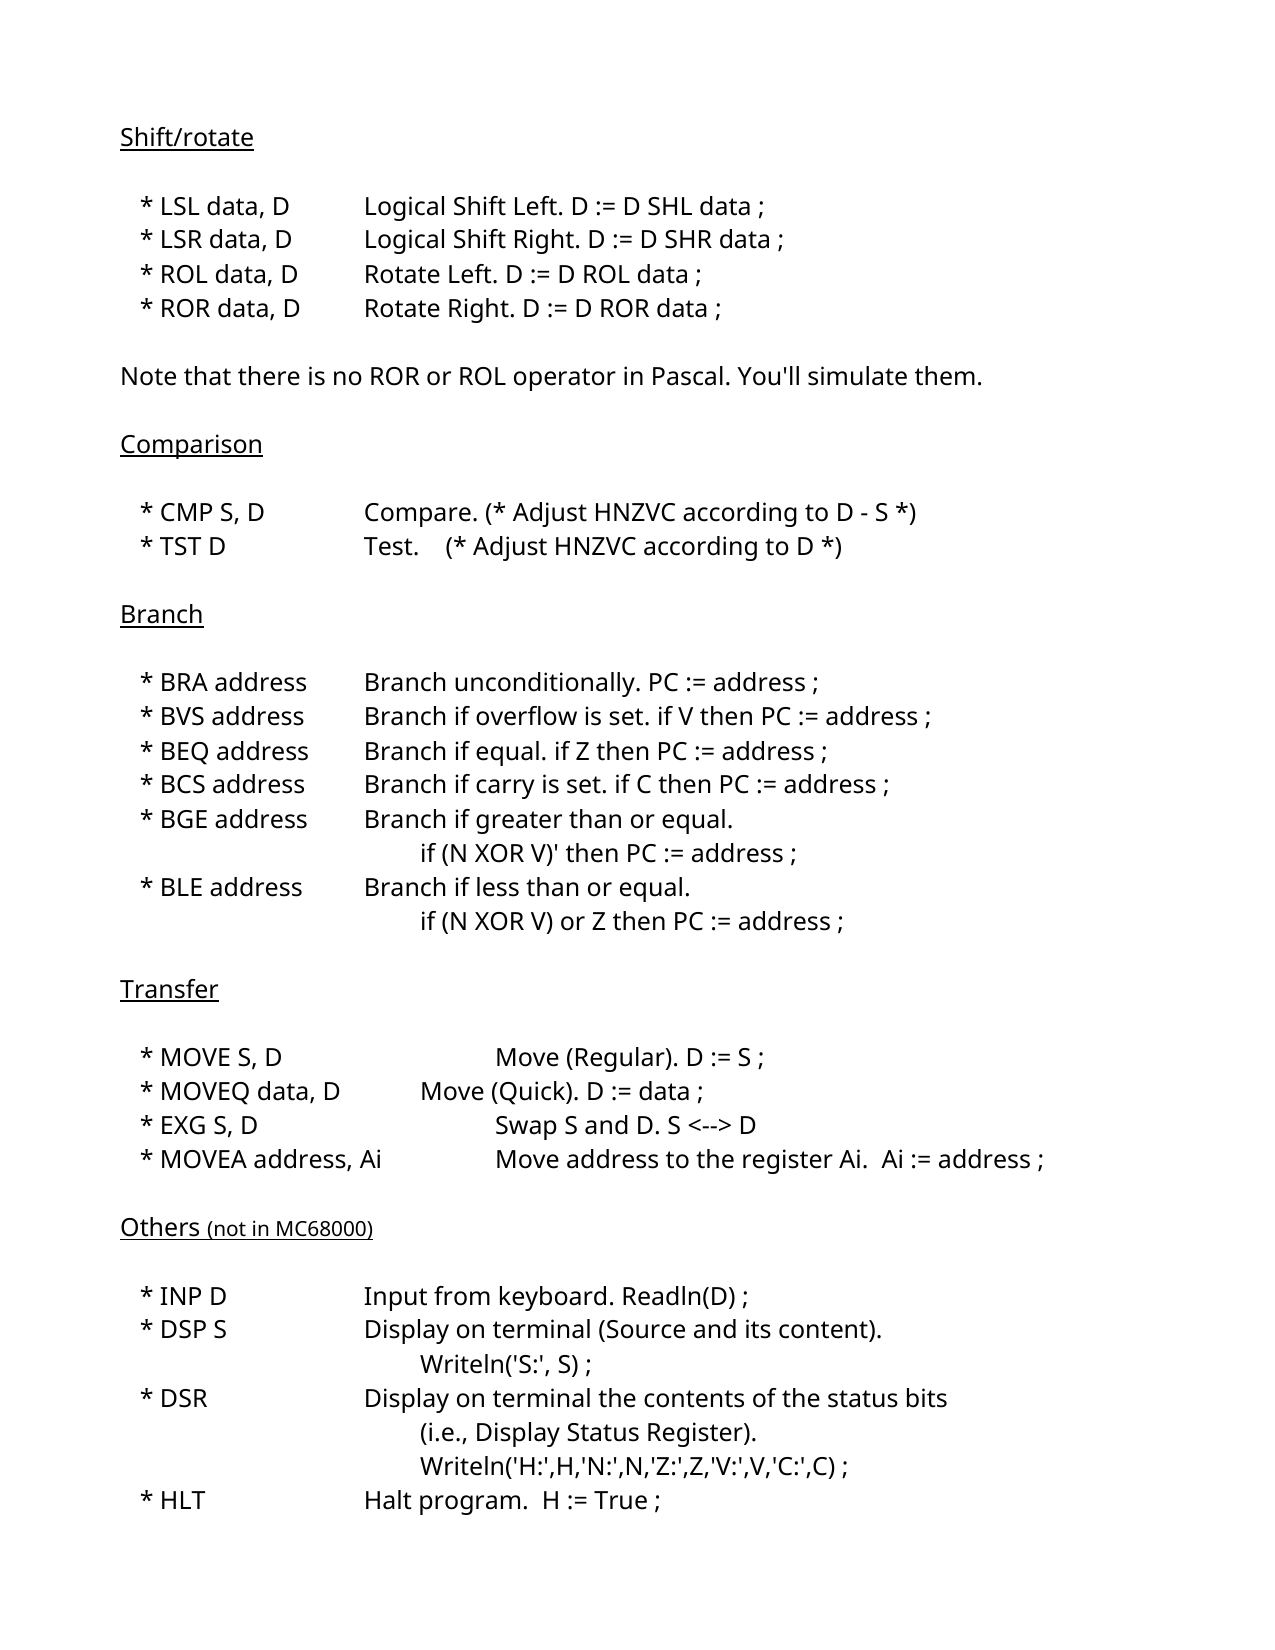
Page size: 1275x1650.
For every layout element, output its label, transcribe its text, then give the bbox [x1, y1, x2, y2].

text if (N XOR V)' then PC := address ; [120, 835, 1185, 869]
text * ROR data, D Rotate Right. D := D ROR data ; [120, 290, 1185, 324]
subtitle Transfer [120, 972, 1185, 1006]
text * TST D Test. (* Adjust HNZVC according to D *) [120, 529, 1185, 563]
text Others (not in MC68000) [120, 1210, 1185, 1244]
text * HLT Halt program. H := True ; [120, 1482, 1185, 1517]
text Note that there is no ROR or ROL operator in Pascal. You'll simulate them. [120, 358, 1185, 392]
text * BEQ address Branch if equal. if Z then PC := address ; [120, 733, 1185, 767]
text * LSR data, D Logical Shift Right. D := D SHR data ; [120, 222, 1185, 256]
text Writeln('H:',H,'N:',N,'Z:',Z,'V:',V,'C:',C) ; [120, 1448, 1185, 1482]
text * EXG S, D Swap S and D. S <--> D [120, 1108, 1185, 1142]
text * MOVE S, D Move (Regular). D := S ; [120, 1040, 1185, 1074]
text * LSL data, D Logical Shift Left. D := D SHL data ; [120, 188, 1185, 222]
text * ROL data, D Rotate Left. D := D ROL data ; [120, 256, 1185, 290]
text * CMP S, D Compare. (* Adjust HNZVC according to D - S *) [120, 495, 1185, 529]
text * BRA address Branch unconditionally. PC := address ; [120, 665, 1185, 699]
text * MOVEA address, Ai Move address to the register Ai. Ai := address ; [120, 1142, 1185, 1176]
text * BVS address Branch if overflow is set. if V then PC := address ; [120, 699, 1185, 733]
text (i.e., Display Status Register). [120, 1414, 1185, 1448]
text * BCS address Branch if carry is set. if C then PC := address ; [120, 767, 1185, 801]
subtitle Branch [120, 597, 1185, 631]
text * DSP S Display on terminal (Source and its content). [120, 1312, 1185, 1346]
text * MOVEQ data, D Move (Quick). D := data ; [120, 1074, 1185, 1108]
text Writeln('S:', S) ; [120, 1346, 1185, 1380]
subtitle Comparison [120, 427, 1185, 461]
text * DSR Display on terminal the contents of the status bits [120, 1380, 1185, 1414]
text * BLE address Branch if less than or equal. [120, 869, 1185, 903]
text * BGE address Branch if greater than or equal. [120, 801, 1185, 835]
text * INP D Input from keyboard. Readln(D) ; [120, 1278, 1185, 1312]
text if (N XOR V) or Z then PC := address ; [120, 903, 1185, 937]
subtitle Shift/rotate [120, 120, 1185, 154]
